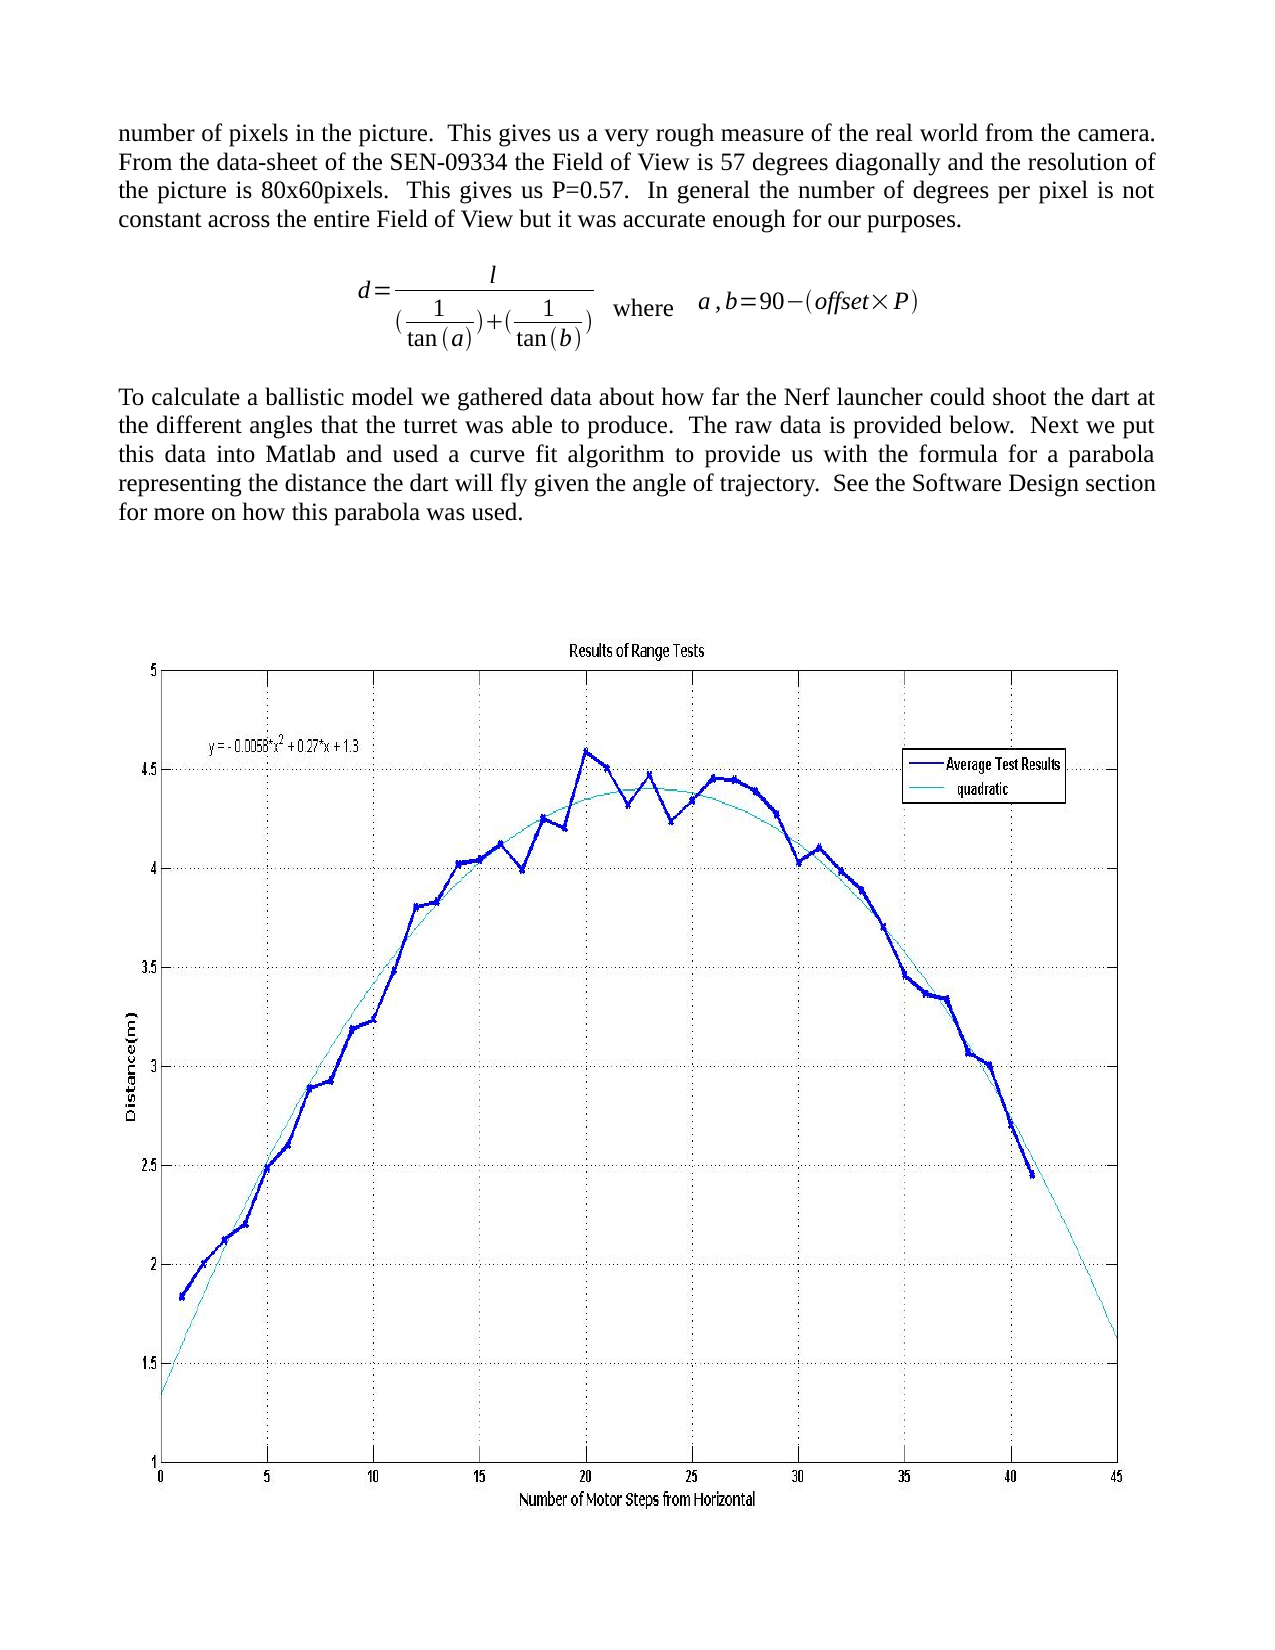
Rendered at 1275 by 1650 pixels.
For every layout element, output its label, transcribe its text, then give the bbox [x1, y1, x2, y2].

text where [118, 262, 1157, 353]
text number of pixels in the picture. This gives us a very rough measure of the real world from the camera. From the data-sheet of the SEN-09334 the Field of View is 57 degrees diagonally and the resolution of the picture is 80x60pixels. This gives us P=0.57. In general the number of degrees per pixel is not constant across the entire Field of View but it was accurate enough for our purposes. [118, 118, 1157, 233]
picture [0, 597, 1234, 1569]
text To calculate a ballistic model we gathered data about how far the Nerf launcher could shoot the dart at the different angles that the turret was able to produce. The raw data is provided below. Next we put this data into Matlab and used a curve fit algorithm to provide us with the formula for a parabola representing the distance the dart will fly given the angle of trajectory. See the Software Design section for more on how this parabola was used. [118, 382, 1157, 526]
